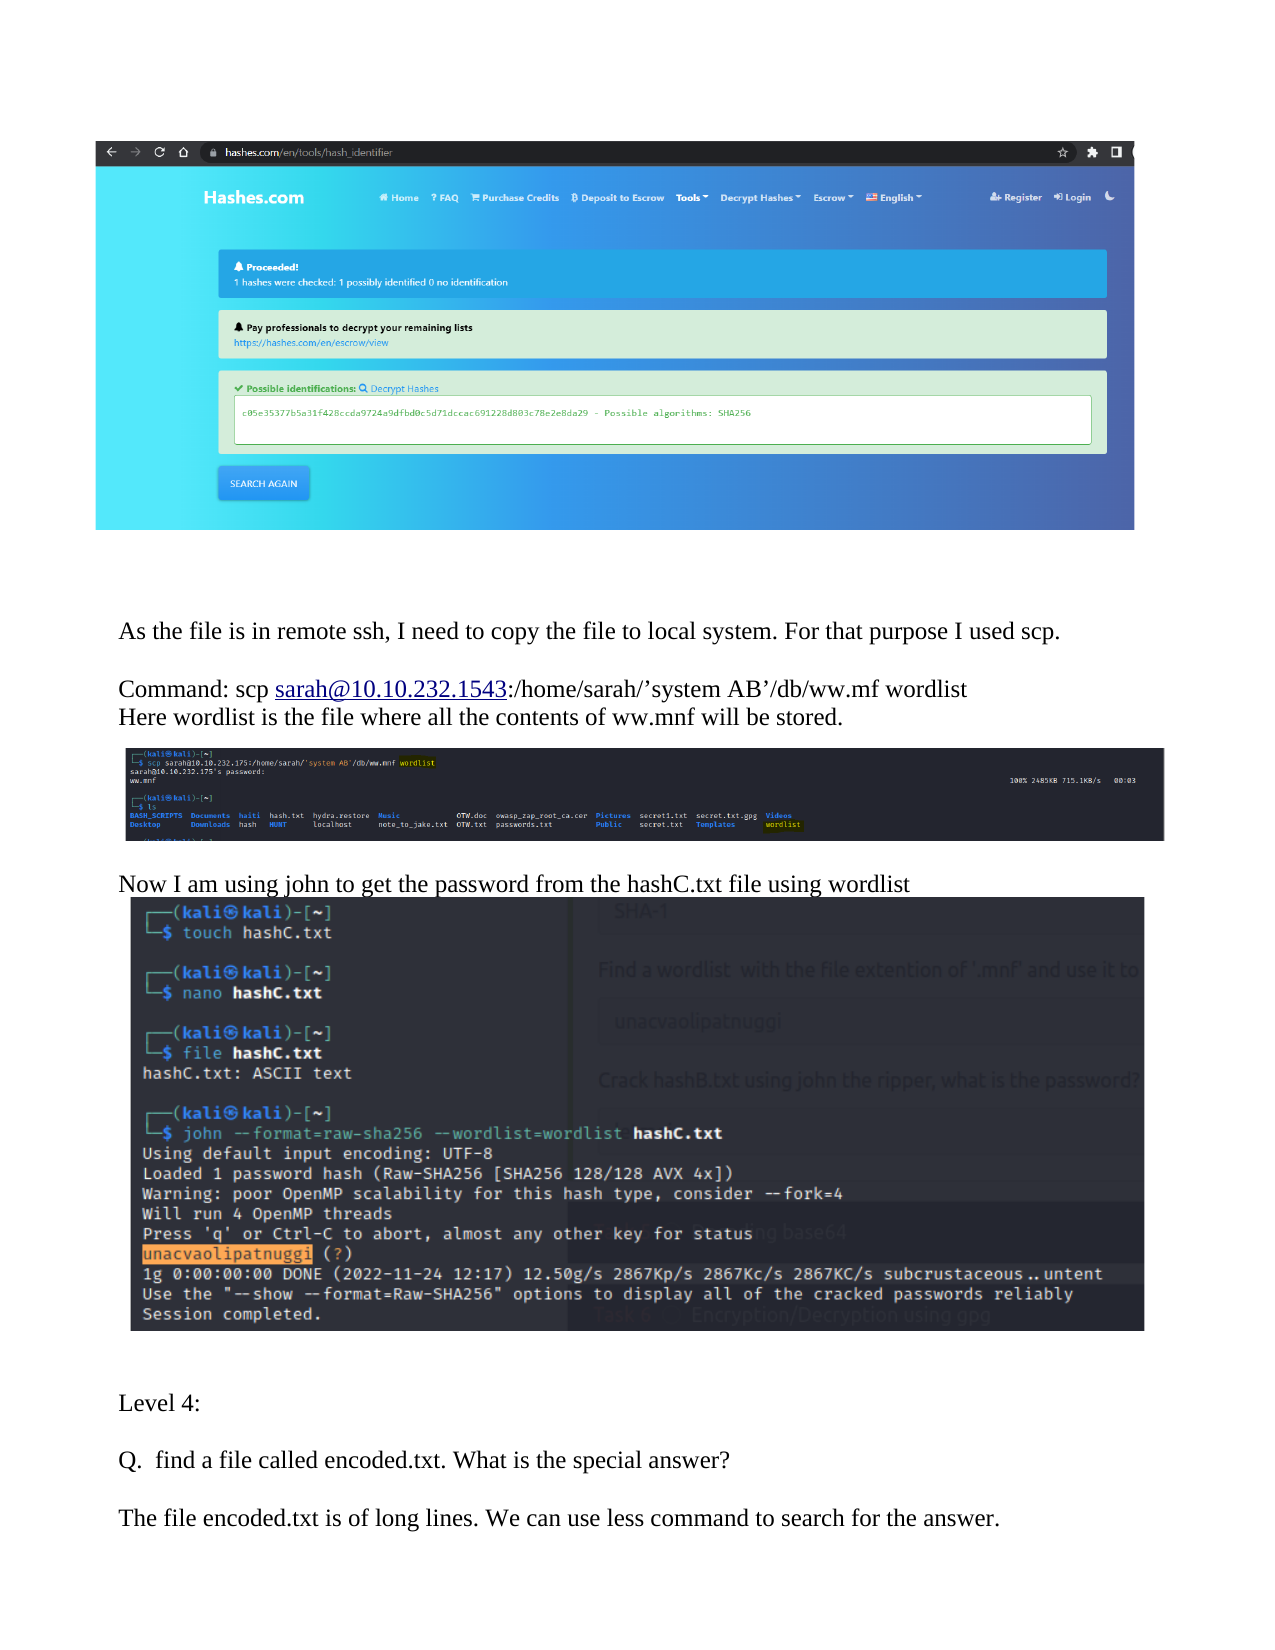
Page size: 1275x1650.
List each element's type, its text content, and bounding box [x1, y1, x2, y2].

text Command: scp sarah@10.10.232.1543:/home/sarah/’system AB’/db/ww.mf wordlist [118, 674, 1157, 702]
picture [130, 897, 1145, 1331]
text Here wordlist is the file where all the contents of ww.mnf will be stored. [118, 702, 1157, 731]
text Level 4: [118, 1388, 1157, 1417]
picture [125, 748, 1165, 841]
text As the file is in remote ssh, I need to copy the file to local system. For that purpose I used scp. [118, 616, 1157, 645]
text Q. find a file called encoded.txt. What is the special answer? [118, 1445, 1157, 1474]
text Now I am using john to get the password from the hashC.txt file using wordlist [118, 869, 1157, 898]
text The file encoded.txt is of long lines. We can use less command to search for the answer. [118, 1503, 1157, 1532]
picture [95, 141, 1135, 530]
